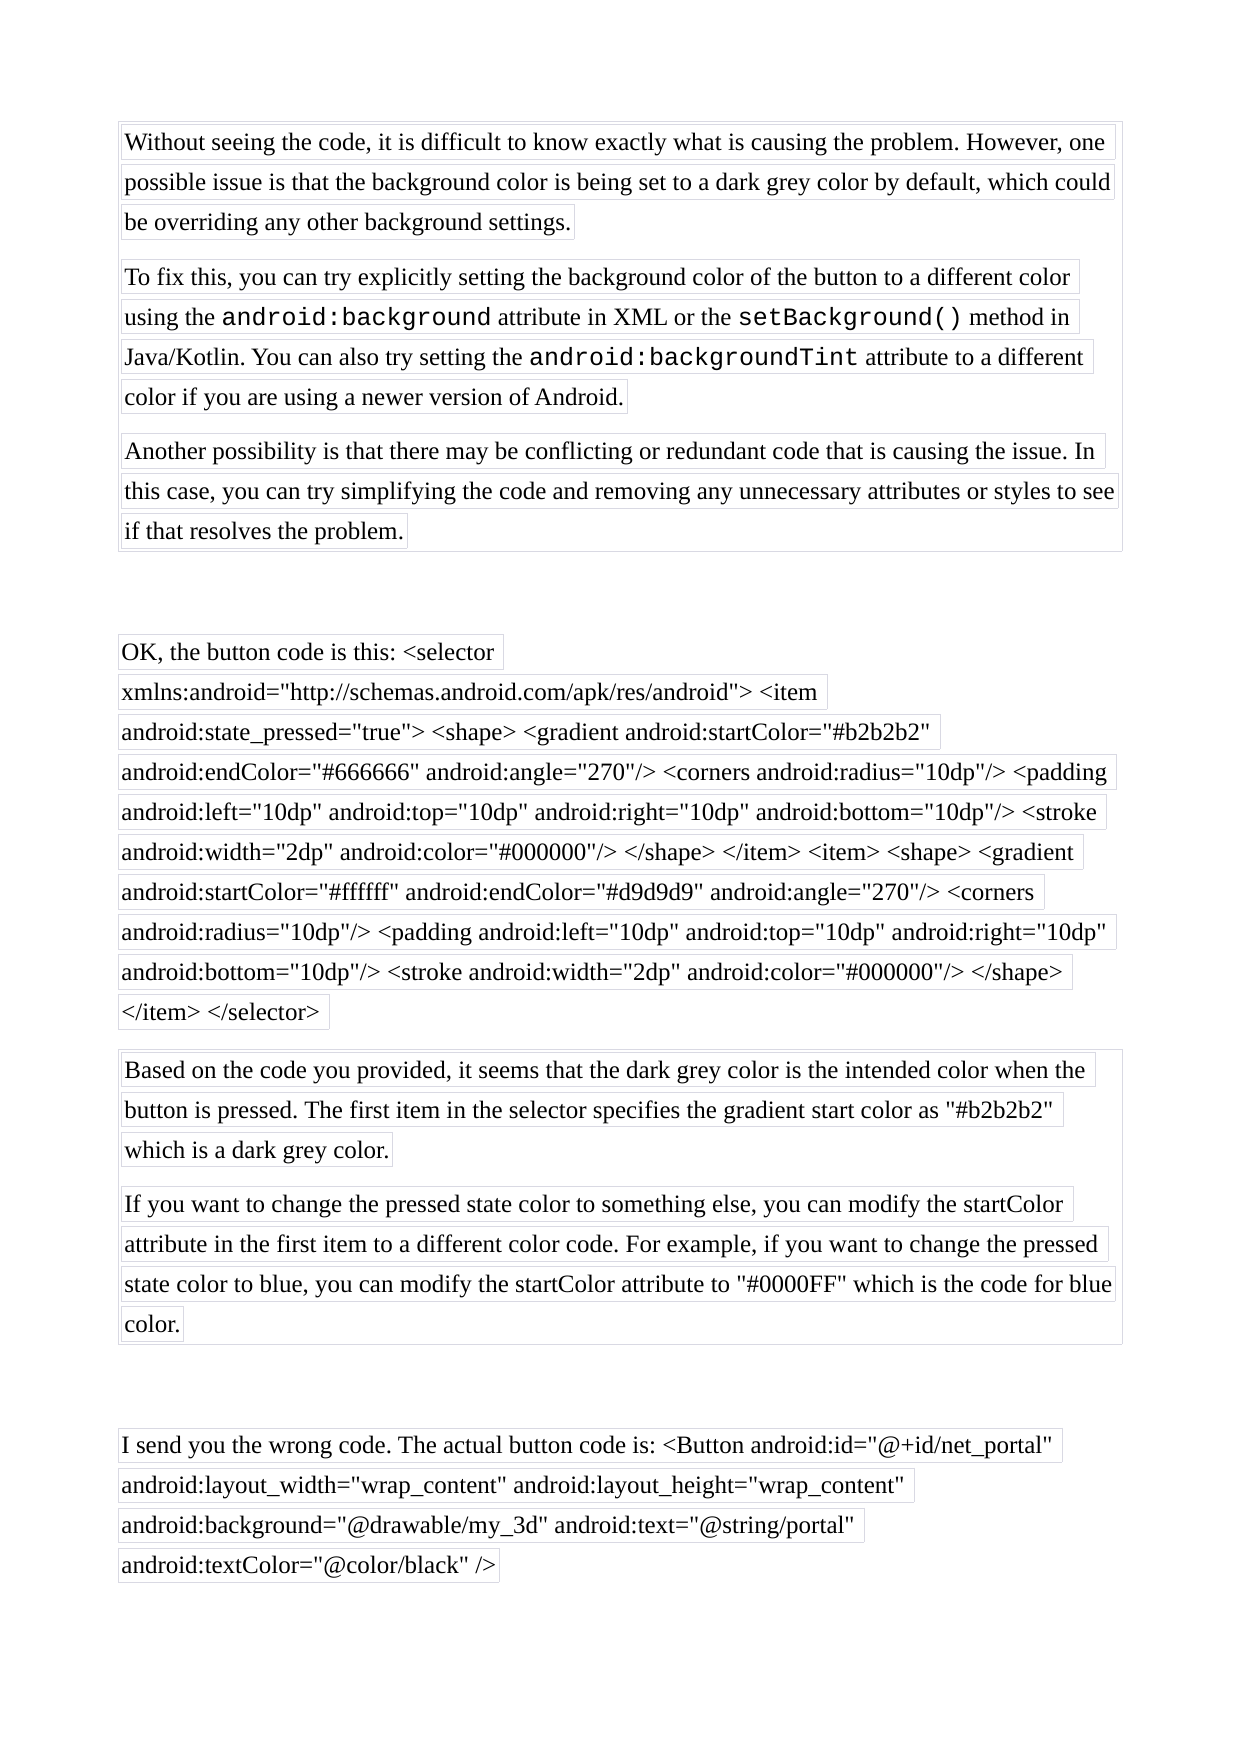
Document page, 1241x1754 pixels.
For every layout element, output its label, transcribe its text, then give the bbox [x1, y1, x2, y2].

text If you want to change the pressed state color to something else, you can modify the startColor attribute in the first item to a different color code. For example, if you want to change the pressed state color to blue, you can modify the startColor attribute to "#0000FF" which is the code for blue color. [119, 1183, 1122, 1344]
text Without seeing the code, it is difficult to know exactly what is causing the problem. However, one possible issue is that the background color is being set to a dark grey color by default, which could be overriding any other background settings. [119, 122, 1122, 239]
text Based on the code you provided, it seems that the dark grey color is the intended color when the button is pressed. The first item in the selector specifies the gradient start color as "#b2b2b2" which is a dark grey color. [119, 1050, 1122, 1167]
text To fix this, you can try explicitly setting the background color of the button to a different color using the android:background attribute in XML or the setBackground() method in Java/Kotlin. You can also try setting the android:backgroundTint attribute to a different color if you are using a newer version of Android. [119, 256, 1122, 413]
text Another possibility is that there may be conflicting or redundant code that is causing the issue. In this case, you can try simplifying the code and removing any unnecessary attributes or styles to see if that resolves the problem. [119, 430, 1122, 551]
text I send you the wrong code. The actual button code is: <Button android:id="@+id/net_portal" android:layout_width="wrap_content" android:layout_height="wrap_content" android:background="@drawable/my_3d" android:text="@string/portal" android:textColor="@color/black" /> [118, 1427, 1122, 1582]
text OK, the button code is this: <selector xmlns:android="http://schemas.android.com/apk/res/android"> <item android:state_pressed="true"> <shape> <gradient android:startColor="#b2b2b2" android:endColor="#666666" android:angle="270"/> <corners android:radius="10dp"/> <padding android:left="10dp" android:top="10dp" android:right="10dp" android:bottom="10dp"/> <stroke android:width="2dp" android:color="#000000"/> </shape> </item> <item> <shape> <gradient android:startColor="#ffffff" android:endColor="#d9d9d9" android:angle="270"/> <corners android:radius="10dp"/> <padding android:left="10dp" android:top="10dp" android:right="10dp" android:bottom="10dp"/> <stroke android:width="2dp" android:color="#000000"/> </shape> </item> </selector> [118, 634, 1122, 1029]
